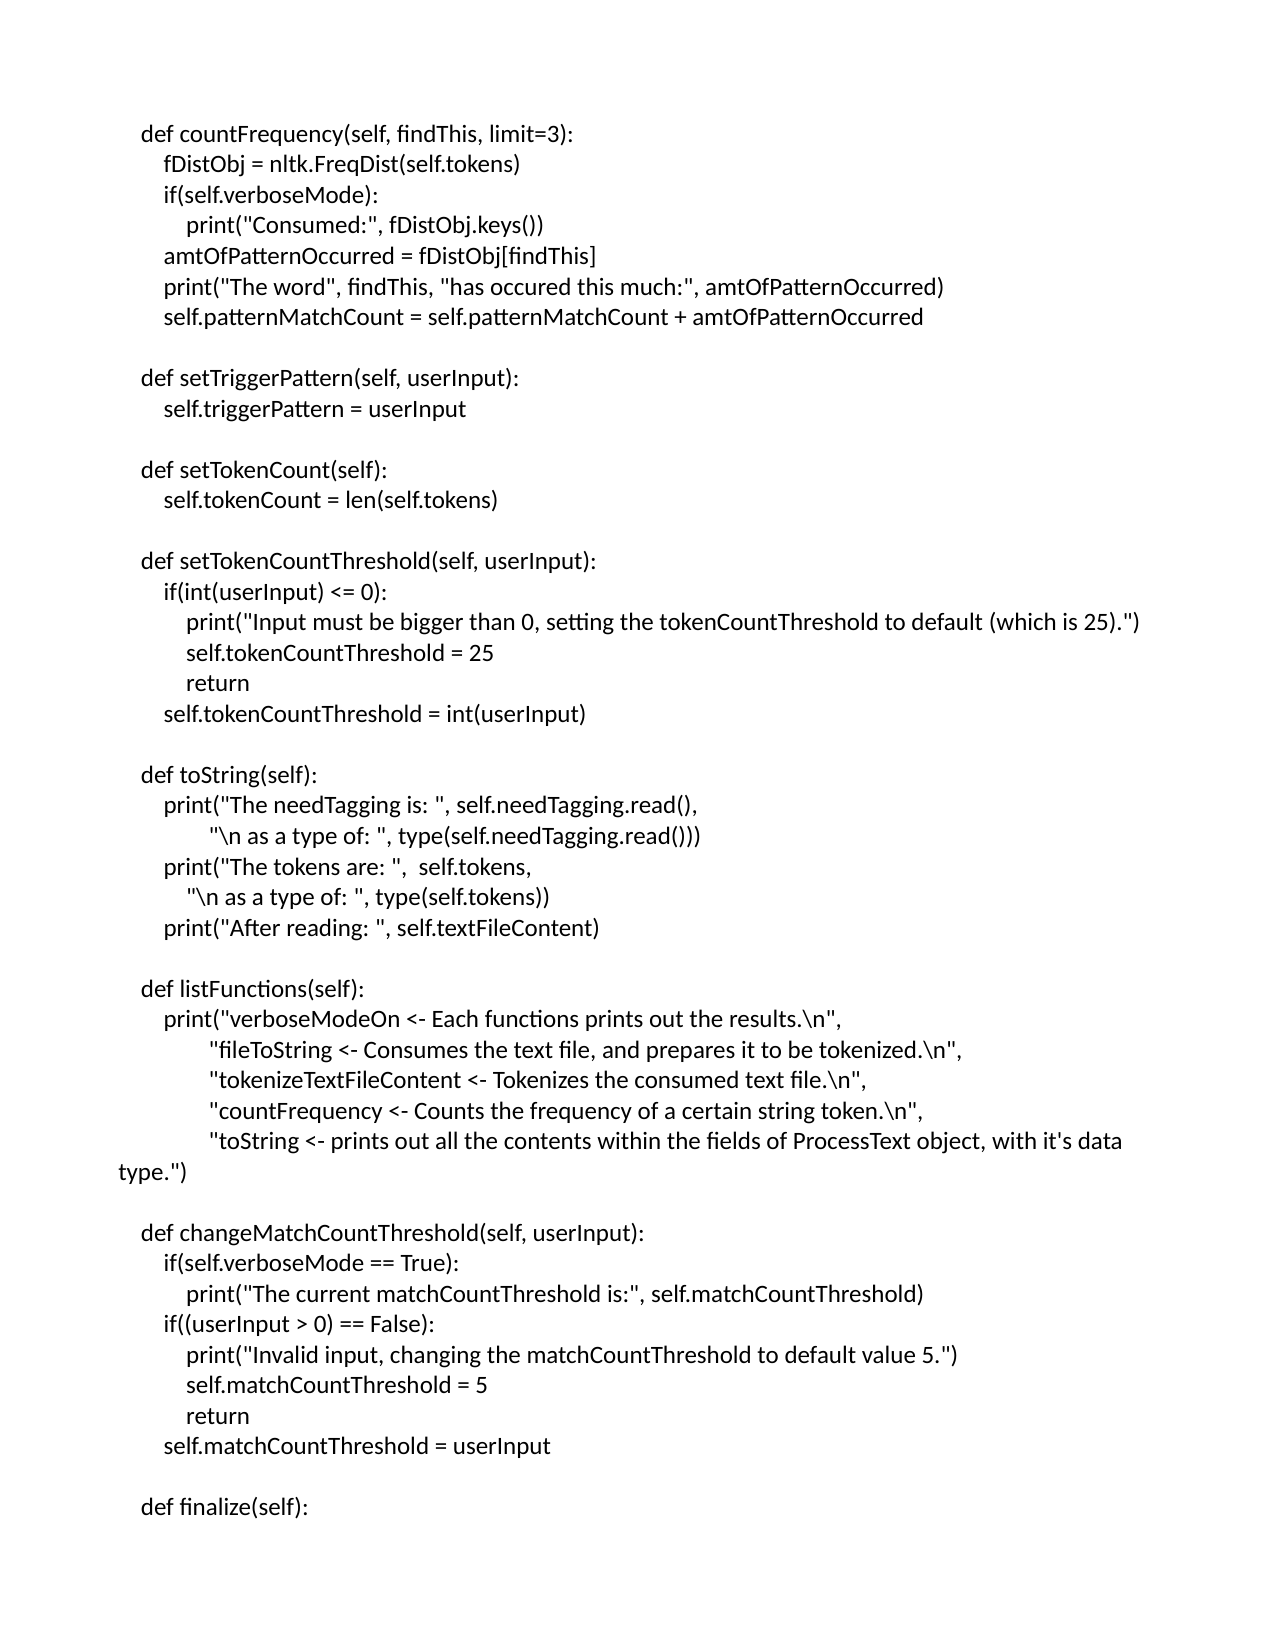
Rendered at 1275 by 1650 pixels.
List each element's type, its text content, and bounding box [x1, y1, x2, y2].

text self.tokenCount = len(self.tokens) [118, 484, 1157, 515]
text if(self.verboseMode): [118, 179, 1157, 210]
text if((userInput > 0) == False): [118, 1308, 1157, 1339]
text def setTokenCount(self): [118, 454, 1157, 484]
text "tokenizeTextFileContent <- Tokenizes the consumed text file.\n", [118, 1064, 1157, 1095]
text def setTokenCountThreshold(self, userInput): [118, 545, 1157, 576]
text print("verboseModeOn <- Each functions prints out the results.\n", [118, 1003, 1157, 1034]
text def finalize(self): [118, 1492, 1157, 1522]
text "\n as a type of: ", type(self.needTagging.read())) [118, 820, 1157, 851]
text print("The current matchCountThreshold is:", self.matchCountThreshold) [118, 1278, 1157, 1308]
text def listFunctions(self): [118, 973, 1157, 1003]
text "toString <- prints out all the contents within the fields of ProcessText object, with it's data type.") [118, 1125, 1157, 1186]
text if(self.verboseMode == True): [118, 1247, 1157, 1278]
text amtOfPatternOccurred = fDistObj[findThis] [118, 240, 1157, 271]
text self.tokenCountThreshold = 25 [118, 637, 1157, 667]
text print("The tokens are: ", self.tokens, [118, 851, 1157, 881]
text def toString(self): [118, 759, 1157, 789]
text return [118, 667, 1157, 698]
text "countFrequency <- Counts the frequency of a certain string token.\n", [118, 1095, 1157, 1125]
text print("Invalid input, changing the matchCountThreshold to default value 5.") [118, 1339, 1157, 1369]
text print("Input must be bigger than 0, setting the tokenCountThreshold to default (which is 25).") [118, 606, 1157, 637]
text def changeMatchCountThreshold(self, userInput): [118, 1217, 1157, 1247]
text return [118, 1400, 1157, 1431]
text def setTriggerPattern(self, userInput): [118, 362, 1157, 393]
text print("The needTagging is: ", self.needTagging.read(), [118, 789, 1157, 820]
text "\n as a type of: ", type(self.tokens)) [118, 881, 1157, 912]
text "fileToString <- Consumes the text file, and prepares it to be tokenized.\n", [118, 1034, 1157, 1064]
text self.tokenCountThreshold = int(userInput) [118, 698, 1157, 728]
text fDistObj = nltk.FreqDist(self.tokens) [118, 149, 1157, 179]
text print("The word", findThis, "has occured this much:", amtOfPatternOccurred) [118, 271, 1157, 301]
text self.triggerPattern = userInput [118, 393, 1157, 423]
text self.matchCountThreshold = userInput [118, 1431, 1157, 1461]
text self.patternMatchCount = self.patternMatchCount + amtOfPatternOccurred [118, 301, 1157, 332]
text def countFrequency(self, findThis, limit=3): [118, 118, 1157, 149]
text if(int(userInput) <= 0): [118, 576, 1157, 606]
text print("Consumed:", fDistObj.keys()) [118, 210, 1157, 240]
text print("After reading: ", self.textFileContent) [118, 912, 1157, 942]
text self.matchCountThreshold = 5 [118, 1369, 1157, 1400]
